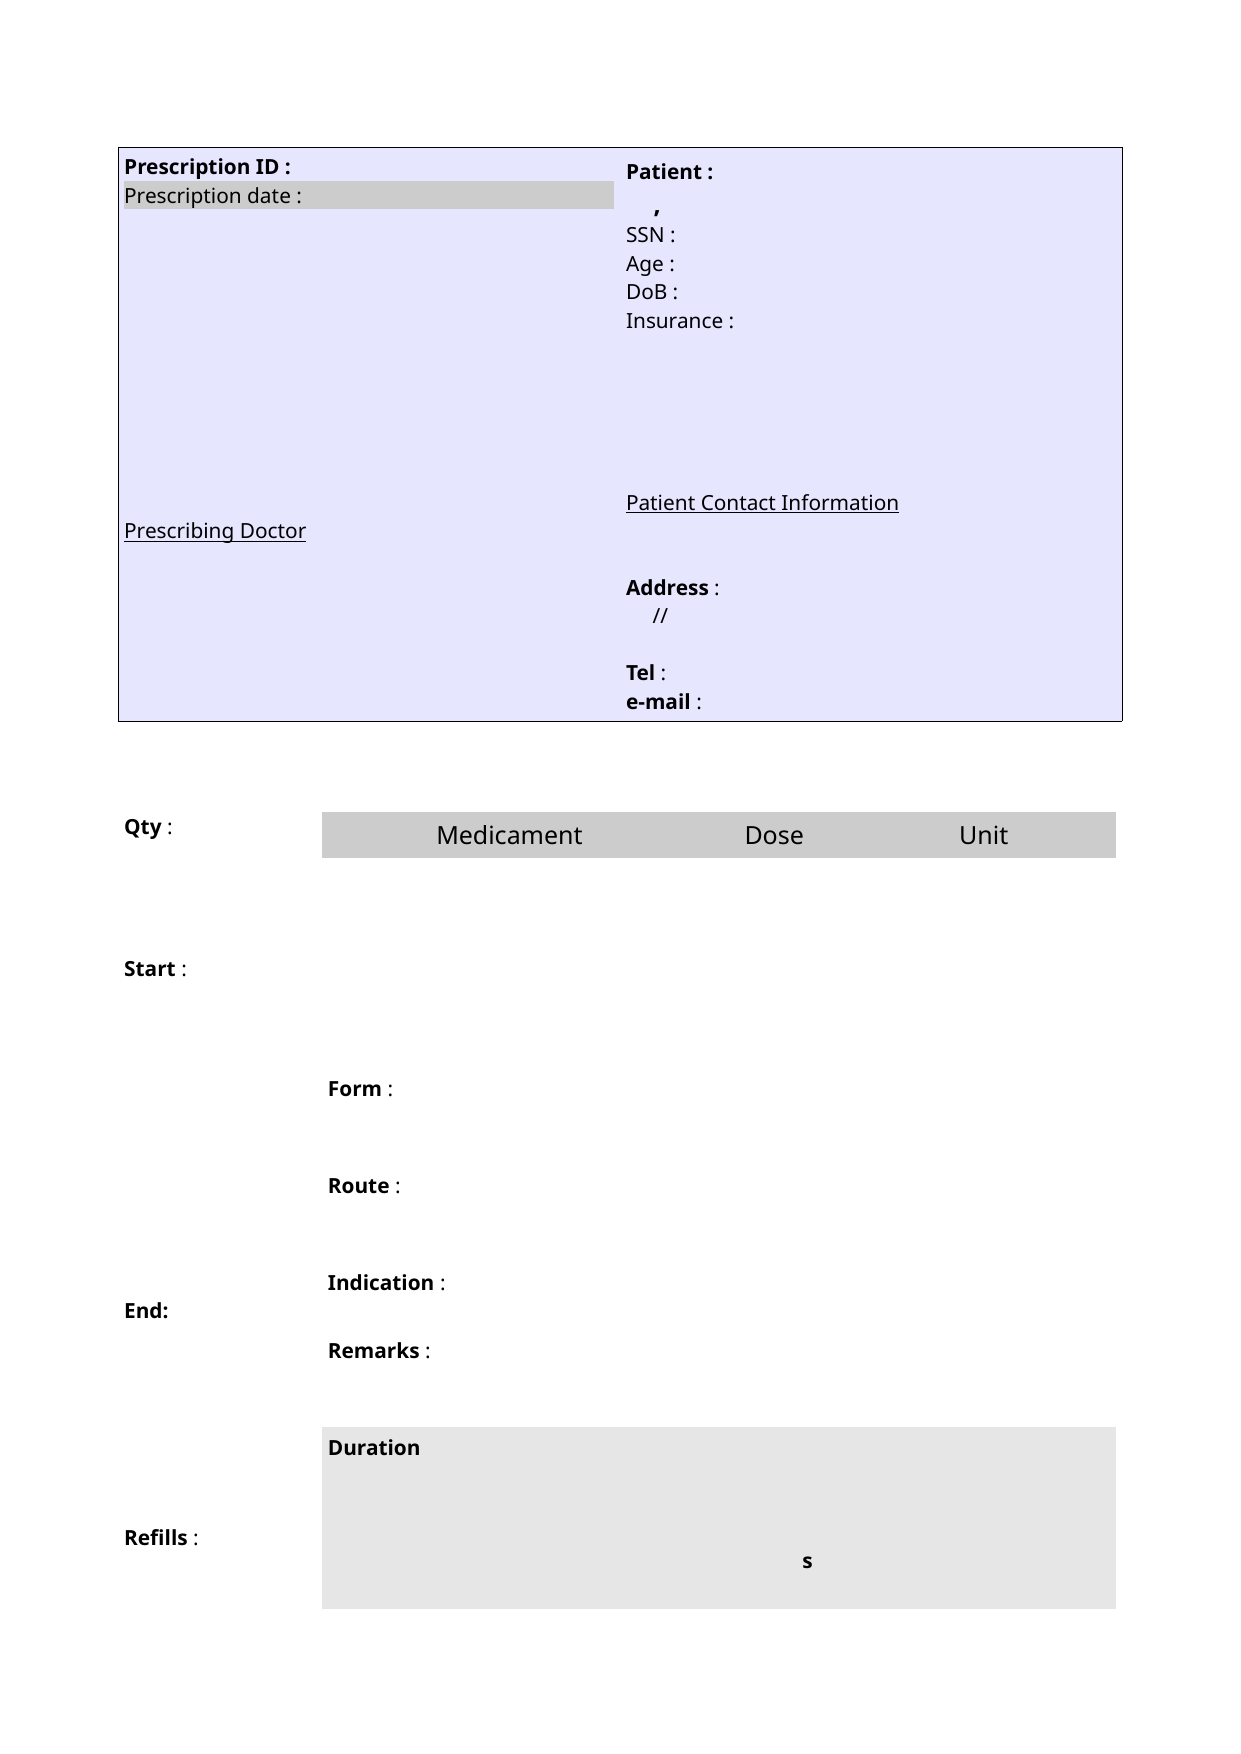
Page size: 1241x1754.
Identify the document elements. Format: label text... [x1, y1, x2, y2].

text <for each="lines in prescription.prescription_line"> [118, 750, 1122, 778]
table_cell <if test="lines.dose_unit"> < lines.dose_unit.name> </if> [851, 858, 1116, 983]
table_header Duration [322, 1427, 446, 1609]
table_cell Patient Contact Information <if test="prescription.patient.name.du"> Address : <prescription.patient.name.du.address_street or ''> // <prescription.patient.name.du.address_city or ''> </if> Tel : <prescription.patient.name.phone or ''> e-mail : <prescription.patient.name.email or ''> [620, 482, 1122, 721]
table_cell <if test="lines.route"> Route :<lines.route.name> </if> [322, 1137, 1116, 1233]
table_header <if test="lines.form"> Form :<lines.form.name> </if> [322, 1040, 1116, 1137]
table_header [316, 807, 1122, 1615]
table_header Medicament [322, 812, 697, 858]
table_cell <lines.dose or ''> [697, 858, 851, 983]
text <if test="lines.prnt"> [118, 778, 1122, 807]
table_cell <if test="prescription.doctor"> Prescribing Doctor <prescription.doctor.name.name or ''> <prescription.doctor.name.lastname or ''> </if> [119, 482, 620, 721]
table_header Prescription ID : <prescription.prescription_id or ''> Prescription date : <prescription.prescription_date or ''> [119, 148, 620, 482]
table_cell Remarks : <lines.short_comment or ''> [322, 1330, 1116, 1370]
table_header Unit [851, 812, 1116, 858]
table_header Qty : <lines.quantity or ''> <if test="lines.start_treatment"> Start :<formatLang(lines.start_treatment.strftime('%Y-%m-%d'), user.language, date=True)> </if> <if test="lines.start_treatment"> <if test="lines.end_treatment"> End: <formatLang(lines.end_treatment.strftime('%Y-%m-%d'), user.language, date=True)> </if> </if> Refills : <lines.refills or ''> <if test="lines.allow_substitution"> Substitution Allowed </if> Review : <if test="lines.review"> <formatLang(lines.review.strftime('%Y-%m-%d'), user.language, date=True) or ''> </if> [118, 807, 316, 1615]
table_header <if test="lines.duration_period"> <lines.duration_period> </if> <if test="lines.qty > 1"> s </if> [498, 1427, 1116, 1609]
table_header Dose [697, 812, 851, 858]
table_cell <if test="lines.medicament"> <lines.medicament.name.name> </if> [322, 858, 697, 983]
table_header Patient : <prescription.patient.lastname or ''>,<prescription.patient.name.name or ''> SSN : <prescription.patient.name.ref or ''> Age : <prescription.patient.age or ''> DoB : <prescription.patient.dob or ''> Insurance :<if test="prescription.patient.current_insurance"> <prescription.patient.current_insurance.company.name or ''> </if> [620, 148, 1122, 482]
table_cell <if test="lines.indication"> Indication :<lines.indication.name> </if> [322, 1234, 1116, 1330]
table_header <if test="lines.duration"> <lines.duration> </if> [446, 1427, 498, 1609]
